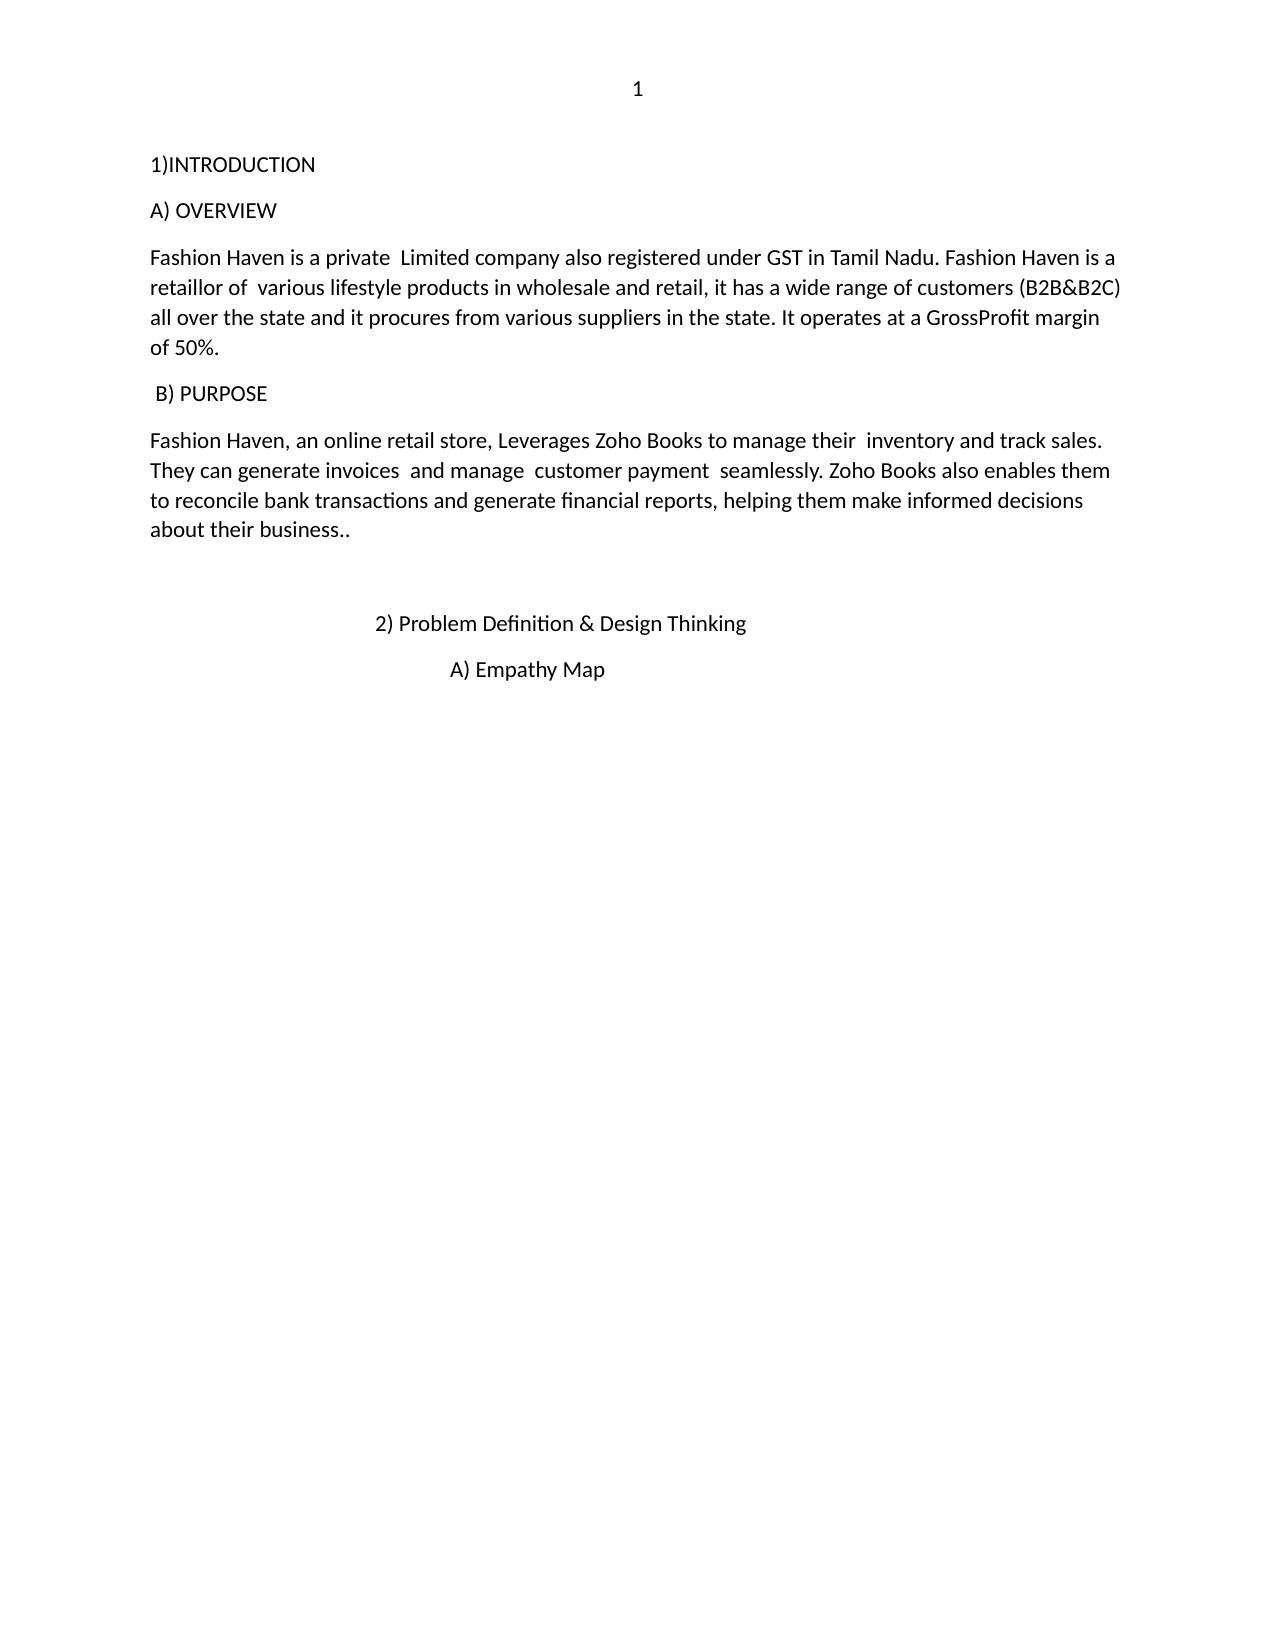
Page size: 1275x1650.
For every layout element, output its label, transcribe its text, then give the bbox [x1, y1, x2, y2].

text 2) Problem Definition & Design Thinking [375, 609, 1125, 637]
text Fashion Haven is a private Limited company also registered under GST in Tamil Nadu. Fashion Haven is a retaillor of various lifestyle products in wholesale and retail, it has a wide range of customers (B2B&B2C) all over the state and it procures from various suppliers in the state. It operates at a GrossProfit margin of 50%. [150, 243, 1125, 361]
text A) Empathy Map [450, 655, 1125, 683]
text 1)INTRODUCTION [150, 150, 1125, 178]
text A) OVERVIEW [150, 197, 1125, 224]
text B) PURPOSE [150, 379, 1125, 407]
text Fashion Haven, an online retail store, Leverages Zoho Books to manage their inventory and track sales. They can generate invoices and manage customer payment seamlessly. Zoho Books also enables them to reconcile bank transactions and generate financial reports, helping them make informed decisions about their business.. [150, 426, 1125, 544]
